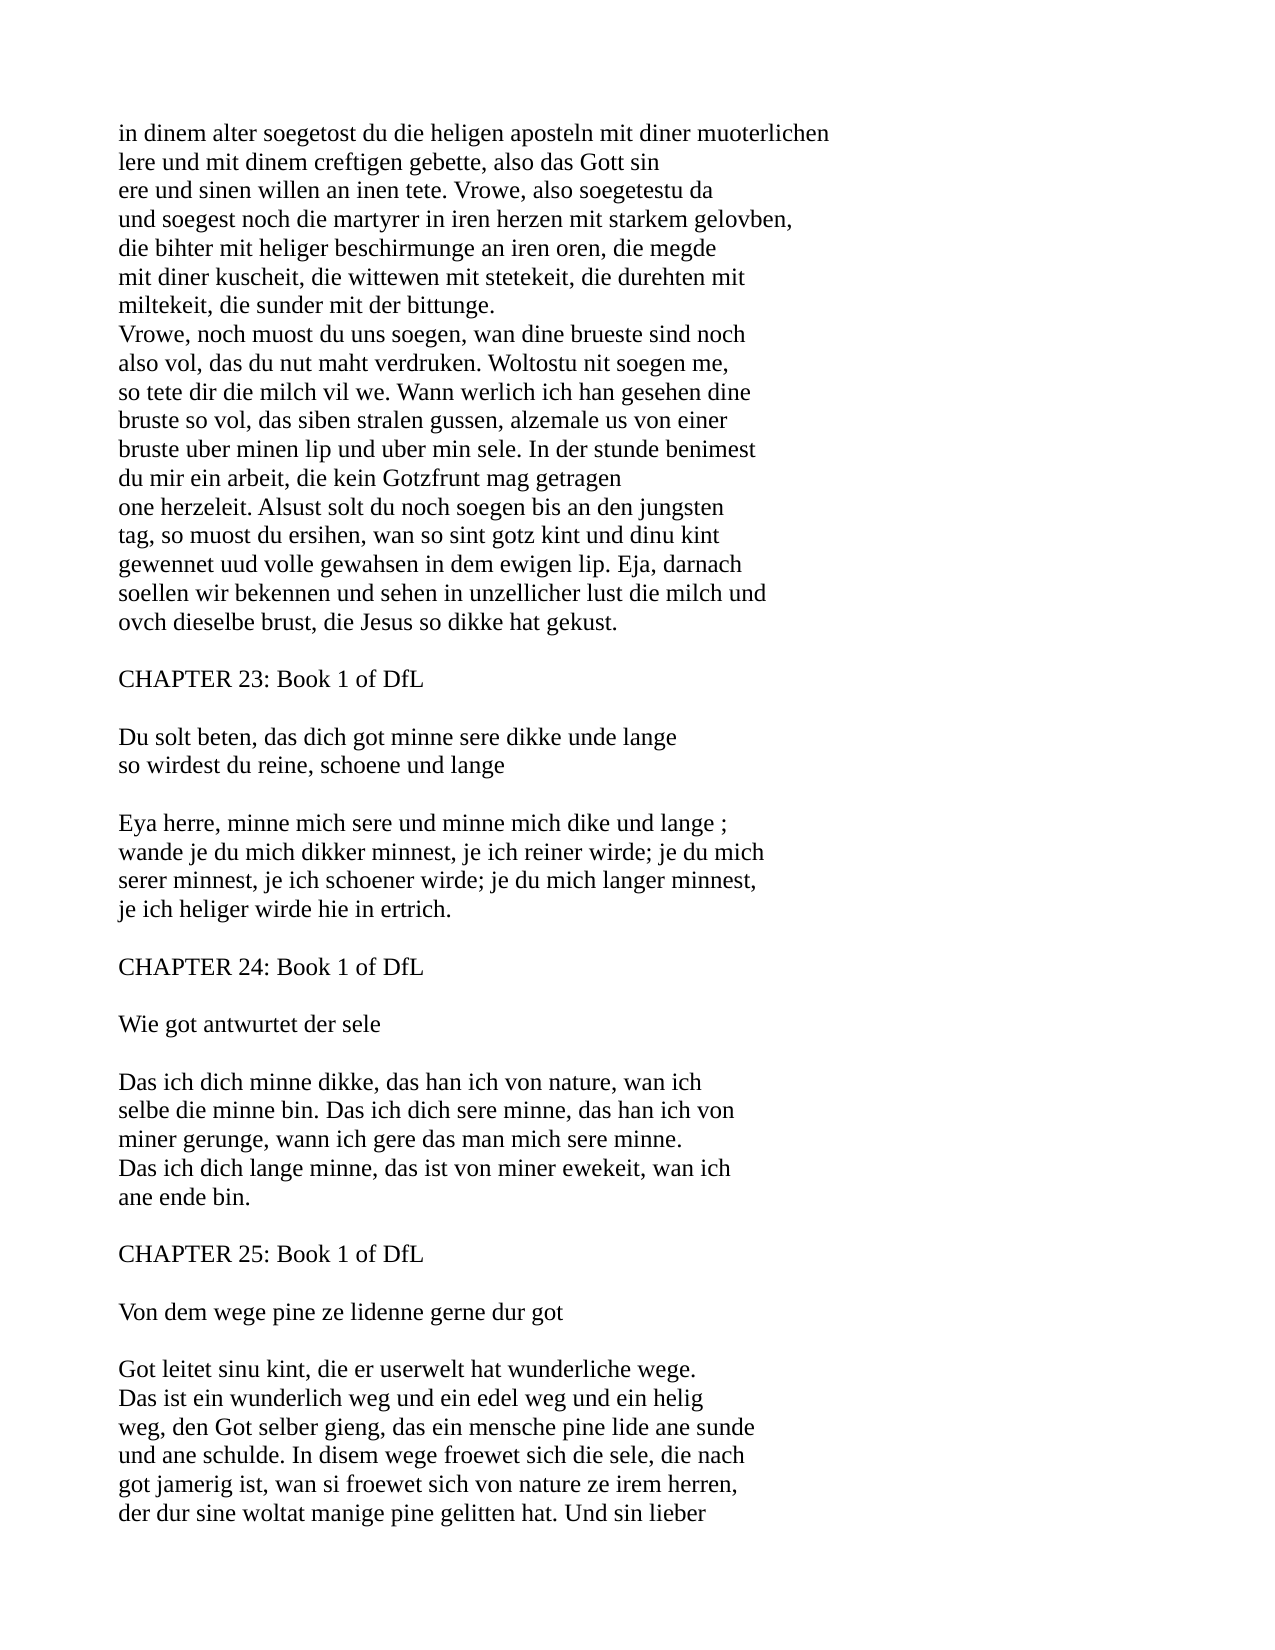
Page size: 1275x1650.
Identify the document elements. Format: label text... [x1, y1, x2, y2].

text und soegest noch die martyrer in iren herzen mit starkem gelovben, [118, 204, 1157, 233]
text CHAPTER 23: Book 1 of DfL [118, 664, 1157, 693]
text got jamerig ist, wan si froewet sich von nature ze irem herren, [118, 1469, 1157, 1498]
text one herzeleit. Alsust solt du noch soegen bis an den jungsten [118, 492, 1157, 521]
text du mir ein arbeit, die kein Gotzfrunt mag getragen [118, 463, 1157, 492]
text serer minnest, je ich schoener wirde; je du mich langer minnest, [118, 866, 1157, 894]
text je ich heliger wirde hie in ertrich. [118, 894, 1157, 923]
text Eya herre, minne mich sere und minne mich dike und lange ; [118, 808, 1157, 837]
text Vrowe, noch muost du uns soegen, wan dine brueste sind noch [118, 319, 1157, 348]
text so wirdest du reine, schoene und lange [118, 751, 1157, 779]
text tag, so muost du ersihen, wan so sint gotz kint und dinu kint [118, 521, 1157, 549]
text soellen wir bekennen und sehen in unzellicher lust die milch und [118, 578, 1157, 607]
text Got leitet sinu kint, die er userwelt hat wunderliche wege. [118, 1354, 1157, 1383]
text mit diner kuscheit, die wittewen mit stetekeit, die durehten mit [118, 262, 1157, 291]
text Du solt beten, das dich got minne sere dikke unde lange [118, 722, 1157, 751]
text bruste uber minen lip und uber min sele. In der stunde benimest [118, 434, 1157, 463]
text miner gerunge, wann ich gere das man mich sere minne. [118, 1124, 1157, 1153]
text selbe die minne bin. Das ich dich sere minne, das han ich von [118, 1096, 1157, 1124]
text bruste so vol, das siben stralen gussen, alzemale us von einer [118, 406, 1157, 434]
text Von dem wege pine ze lidenne gerne dur got [118, 1297, 1157, 1326]
text ovch dieselbe brust, die Jesus so dikke hat gekust. [118, 607, 1157, 636]
text lere und mit dinem creftigen gebette, also das Gott sin [118, 147, 1157, 176]
text so tete dir die milch vil we. Wann werlich ich han gesehen dine [118, 377, 1157, 406]
text ane ende bin. [118, 1182, 1157, 1211]
text also vol, das du nut maht verdruken. Woltostu nit soegen me, [118, 348, 1157, 377]
text wande je du mich dikker minnest, je ich reiner wirde; je du mich [118, 837, 1157, 866]
text CHAPTER 25: Book 1 of DfL [118, 1239, 1157, 1268]
text der dur sine woltat manige pine gelitten hat. Und sin lieber [118, 1498, 1157, 1527]
text die bihter mit heliger beschirmunge an iren oren, die megde [118, 233, 1157, 262]
text ere und sinen willen an inen tete. Vrowe, also soegetestu da [118, 176, 1157, 204]
text weg, den Got selber gieng, das ein mensche pine lide ane sunde [118, 1412, 1157, 1441]
text in dinem alter soegetost du die heligen aposteln mit diner muoterlichen [118, 118, 1157, 147]
text Das ist ein wunderlich weg und ein edel weg und ein helig [118, 1383, 1157, 1412]
text Wie got antwurtet der sele [118, 1009, 1157, 1038]
text gewennet uud volle gewahsen in dem ewigen lip. Eja, darnach [118, 549, 1157, 578]
text Das ich dich minne dikke, das han ich von nature, wan ich [118, 1067, 1157, 1096]
text miltekeit, die sunder mit der bittunge. [118, 291, 1157, 319]
text CHAPTER 24: Book 1 of DfL [118, 952, 1157, 981]
text Das ich dich lange minne, das ist von miner ewekeit, wan ich [118, 1153, 1157, 1182]
text und ane schulde. In disem wege froewet sich die sele, die nach [118, 1441, 1157, 1469]
